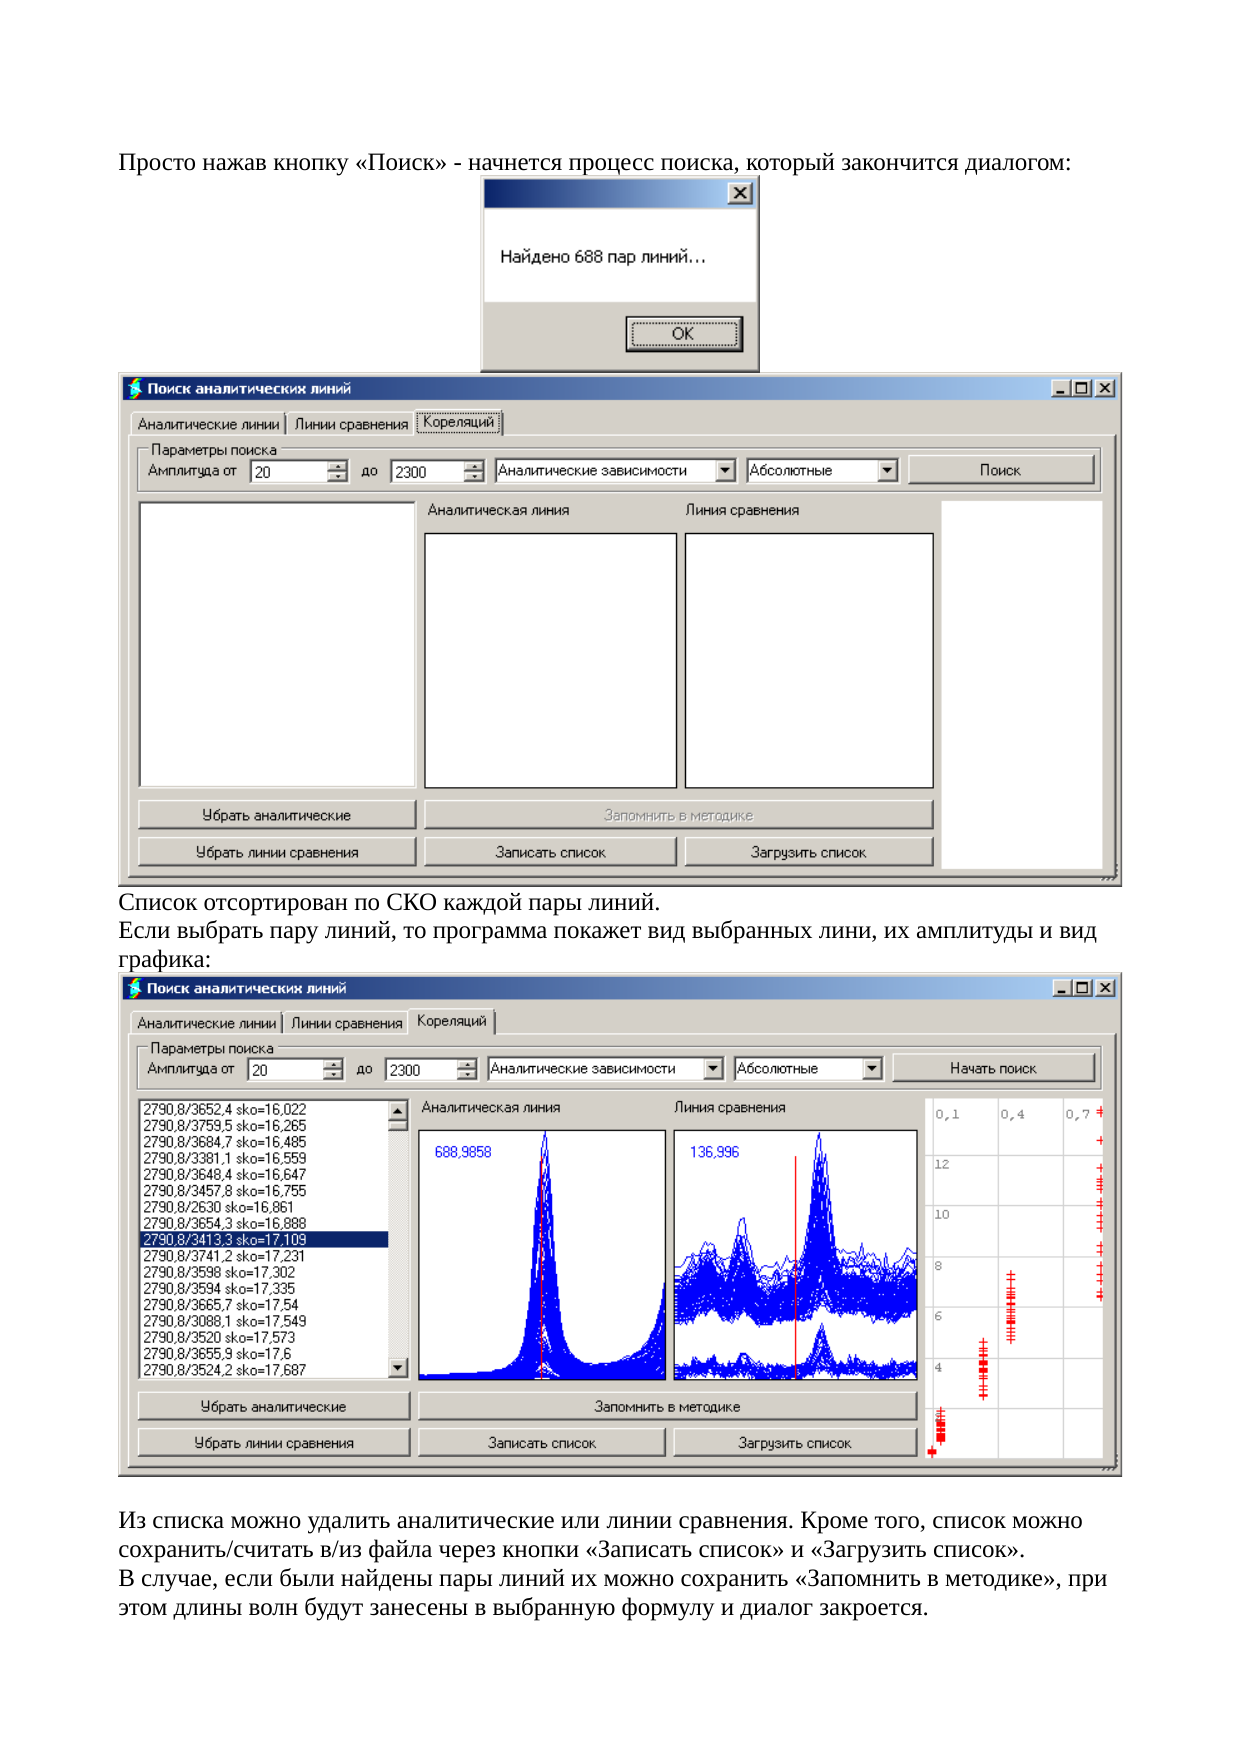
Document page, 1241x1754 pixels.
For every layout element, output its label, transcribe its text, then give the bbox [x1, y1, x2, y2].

text Если выбрать пару линий, то программа покажет вид выбранных лини, их амплитуды и вид графика: [118, 915, 1122, 972]
picture [118, 972, 1123, 1477]
text [760, 176, 1122, 372]
text В случае, если были найдены пары линий их можно сохранить «Запомнить в методике», при этом длины волн будут занесены в выбранную формулу и диалог закроется. [118, 1563, 1122, 1620]
text [118, 176, 480, 372]
picture [118, 175, 1123, 887]
text Просто нажав кнопку «Поиск» - начнется процесс поиска, который закончится диалогом: [118, 147, 1122, 176]
text Список отсортирован по СКО каждой пары линий. [118, 887, 1122, 915]
text Из списка можно удалить аналитические или линии сравнения. Кроме того, список можно сохранить/считать в/из файла через кнопки «Записать список» и «Загрузить список». [118, 1505, 1122, 1563]
